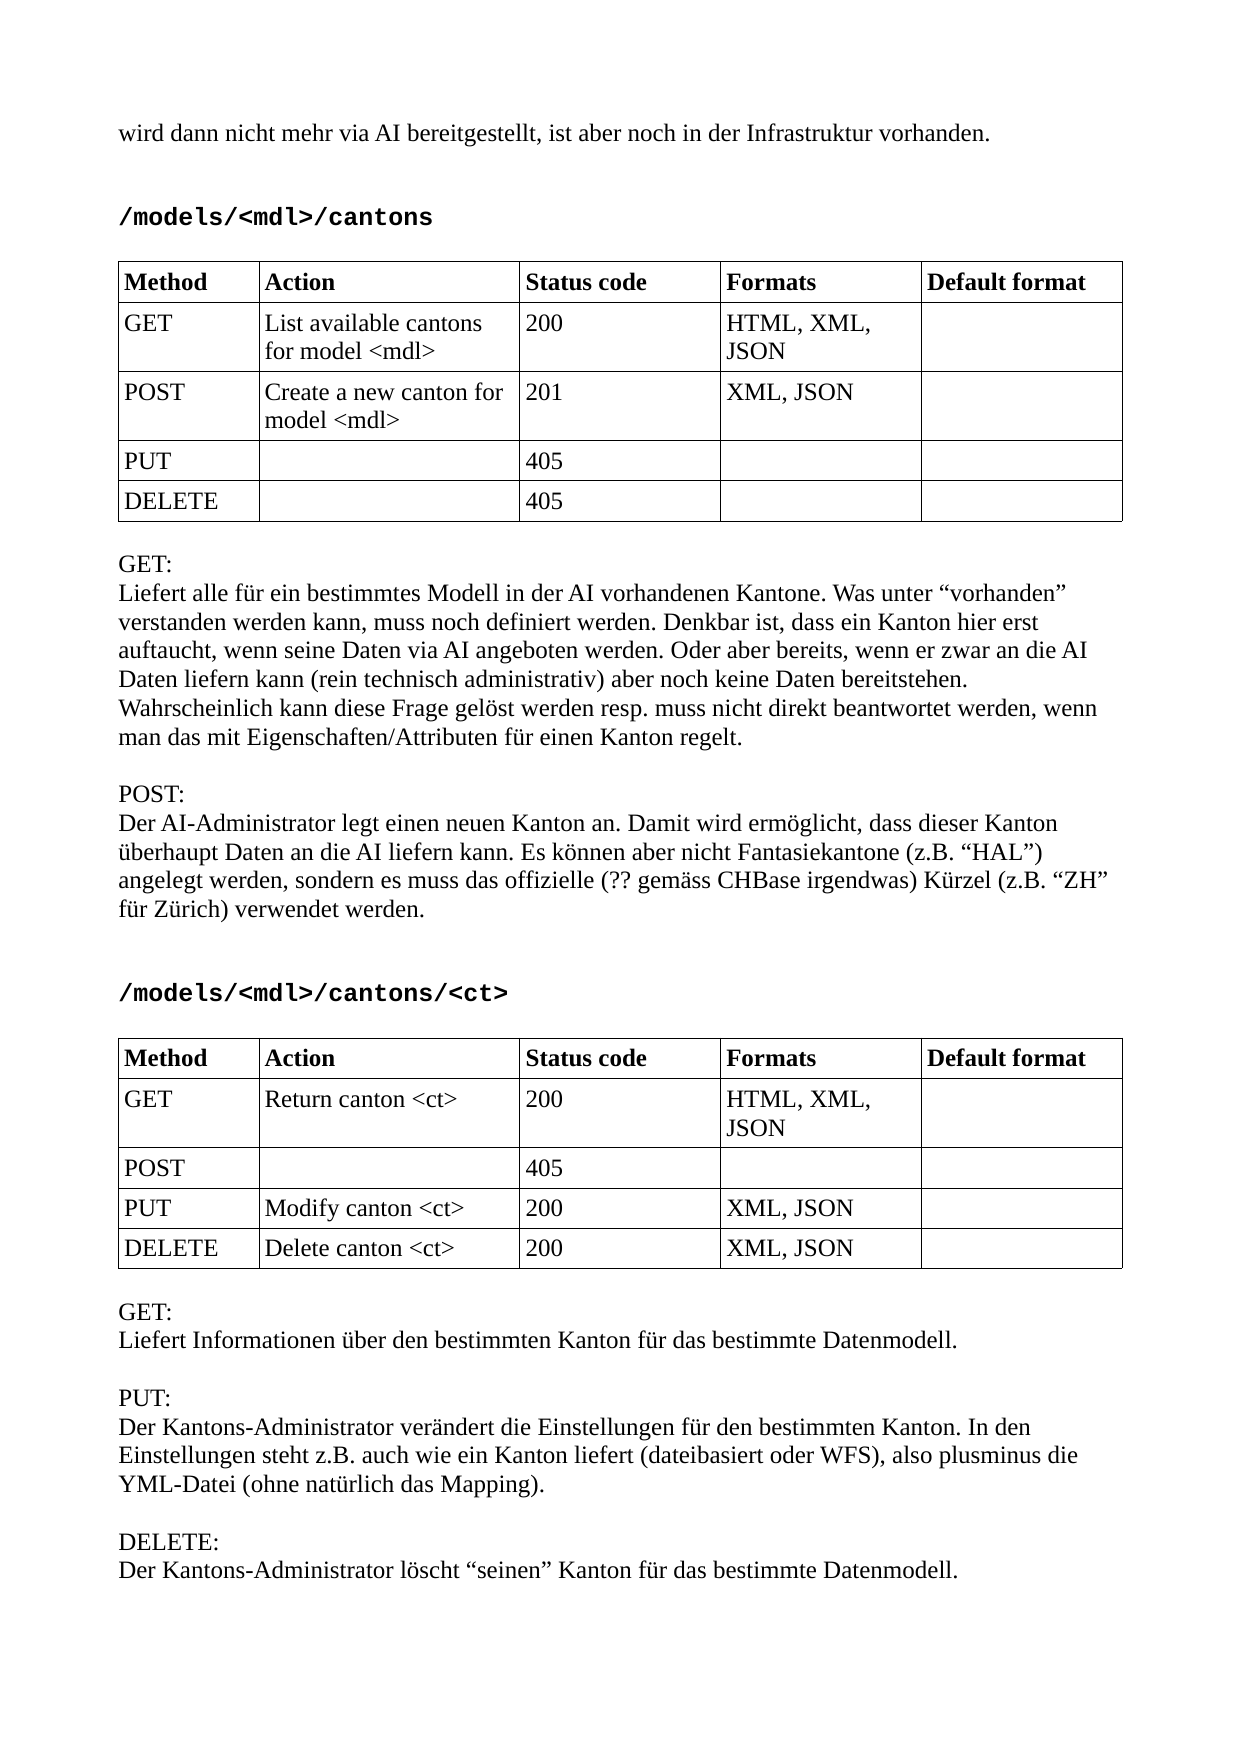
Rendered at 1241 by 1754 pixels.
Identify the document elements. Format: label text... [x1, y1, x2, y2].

text Liefert alle für ein bestimmtes Modell in der AI vorhandenen Kantone. Was unter “vorhanden” verstanden werden kann, muss noch definiert werden. Denkbar ist, dass ein Kanton hier erst auftaucht, wenn seine Daten via AI angeboten werden. Oder aber bereits, wenn er zwar an die AI Daten liefern kann (rein technisch administrativ) aber noch keine Daten bereitstehen. Wahrscheinlich kann diese Frage gelöst werden resp. muss nicht direkt beantwortet werden, wenn man das mit Eigenschaften/Attributen für einen Kanton regelt. [118, 578, 1122, 751]
table_cell [721, 441, 921, 480]
table_header Action [260, 1039, 519, 1078]
table_cell [922, 441, 1122, 480]
table_cell 200 [520, 1079, 720, 1147]
table_header Method [119, 1039, 259, 1078]
table_header Default format [922, 1039, 1122, 1078]
table_header Status code [520, 262, 720, 302]
text Der AI-Administrator legt einen neuen Kanton an. Damit wird ermöglicht, dass dieser Kanton überhaupt Daten an die AI liefern kann. Es können aber nicht Fantasiekantone (z.B. “HAL”) angelegt werden, sondern es muss das offizielle (?? gemäss CHBase irgendwas) Kürzel (z.B. “ZH” für Zürich) verwendet werden. [118, 808, 1122, 923]
text DELETE: [118, 1527, 1122, 1556]
table_cell [922, 481, 1122, 521]
table_cell [922, 1079, 1122, 1147]
table_cell [260, 441, 519, 480]
text Liefert Informationen über den bestimmten Kanton für das bestimmte Datenmodell. [118, 1326, 1122, 1354]
table_cell [721, 1148, 921, 1187]
table_header Action [260, 262, 519, 302]
table_cell 405 [520, 1148, 720, 1187]
table_cell POST [119, 372, 259, 440]
text /models/<mdl>/cantons/<ct> [118, 981, 1122, 1009]
table_cell 200 [520, 303, 720, 371]
text GET: [118, 549, 1122, 578]
table_cell DELETE [119, 1229, 259, 1268]
table_cell [260, 481, 519, 521]
table_cell DELETE [119, 481, 259, 521]
table_cell POST [119, 1148, 259, 1187]
table_cell XML, JSON [721, 1189, 921, 1228]
table_cell List available cantons for model <mdl> [260, 303, 519, 371]
table_cell Create a new canton for model <mdl> [260, 372, 519, 440]
table_cell HTML, XML, JSON [721, 1079, 921, 1147]
text GET: [118, 1297, 1122, 1326]
table_cell 405 [520, 481, 720, 521]
table_cell GET [119, 1079, 259, 1147]
table_header Default format [922, 262, 1122, 302]
table_cell [922, 1229, 1122, 1268]
table_cell 405 [520, 441, 720, 480]
table_cell Modify canton <ct> [260, 1189, 519, 1228]
table_cell [922, 1148, 1122, 1187]
table_cell [922, 372, 1122, 440]
text Der Kantons-Administrator löscht “seinen” Kanton für das bestimmte Datenmodell. [118, 1556, 1122, 1584]
table_header Formats [721, 262, 921, 302]
table_cell [260, 1148, 519, 1187]
table_cell Return canton <ct> [260, 1079, 519, 1147]
table_cell HTML, XML, JSON [721, 303, 921, 371]
table_cell [721, 481, 921, 521]
table_cell 200 [520, 1189, 720, 1228]
text PUT: [118, 1383, 1122, 1412]
table_cell [922, 303, 1122, 371]
table_cell Delete canton <ct> [260, 1229, 519, 1268]
table_cell GET [119, 303, 259, 371]
table_header Method [119, 262, 259, 302]
table_cell PUT [119, 1189, 259, 1228]
table_header Formats [721, 1039, 921, 1078]
text wird dann nicht mehr via AI bereitgestellt, ist aber noch in der Infrastruktur vorhanden. [118, 118, 1122, 147]
table_cell PUT [119, 441, 259, 480]
text Der Kantons-Administrator verändert die Einstellungen für den bestimmten Kanton. In den Einstellungen steht z.B. auch wie ein Kanton liefert (dateibasiert oder WFS), also plusminus die YML-Datei (ohne natürlich das Mapping). [118, 1412, 1122, 1498]
table_cell [922, 1189, 1122, 1228]
table_cell 201 [520, 372, 720, 440]
text POST: [118, 779, 1122, 808]
table_cell XML, JSON [721, 372, 921, 440]
table_cell 200 [520, 1229, 720, 1268]
text /models/<mdl>/cantons [118, 204, 1122, 233]
table_header Status code [520, 1039, 720, 1078]
table_cell XML, JSON [721, 1229, 921, 1268]
